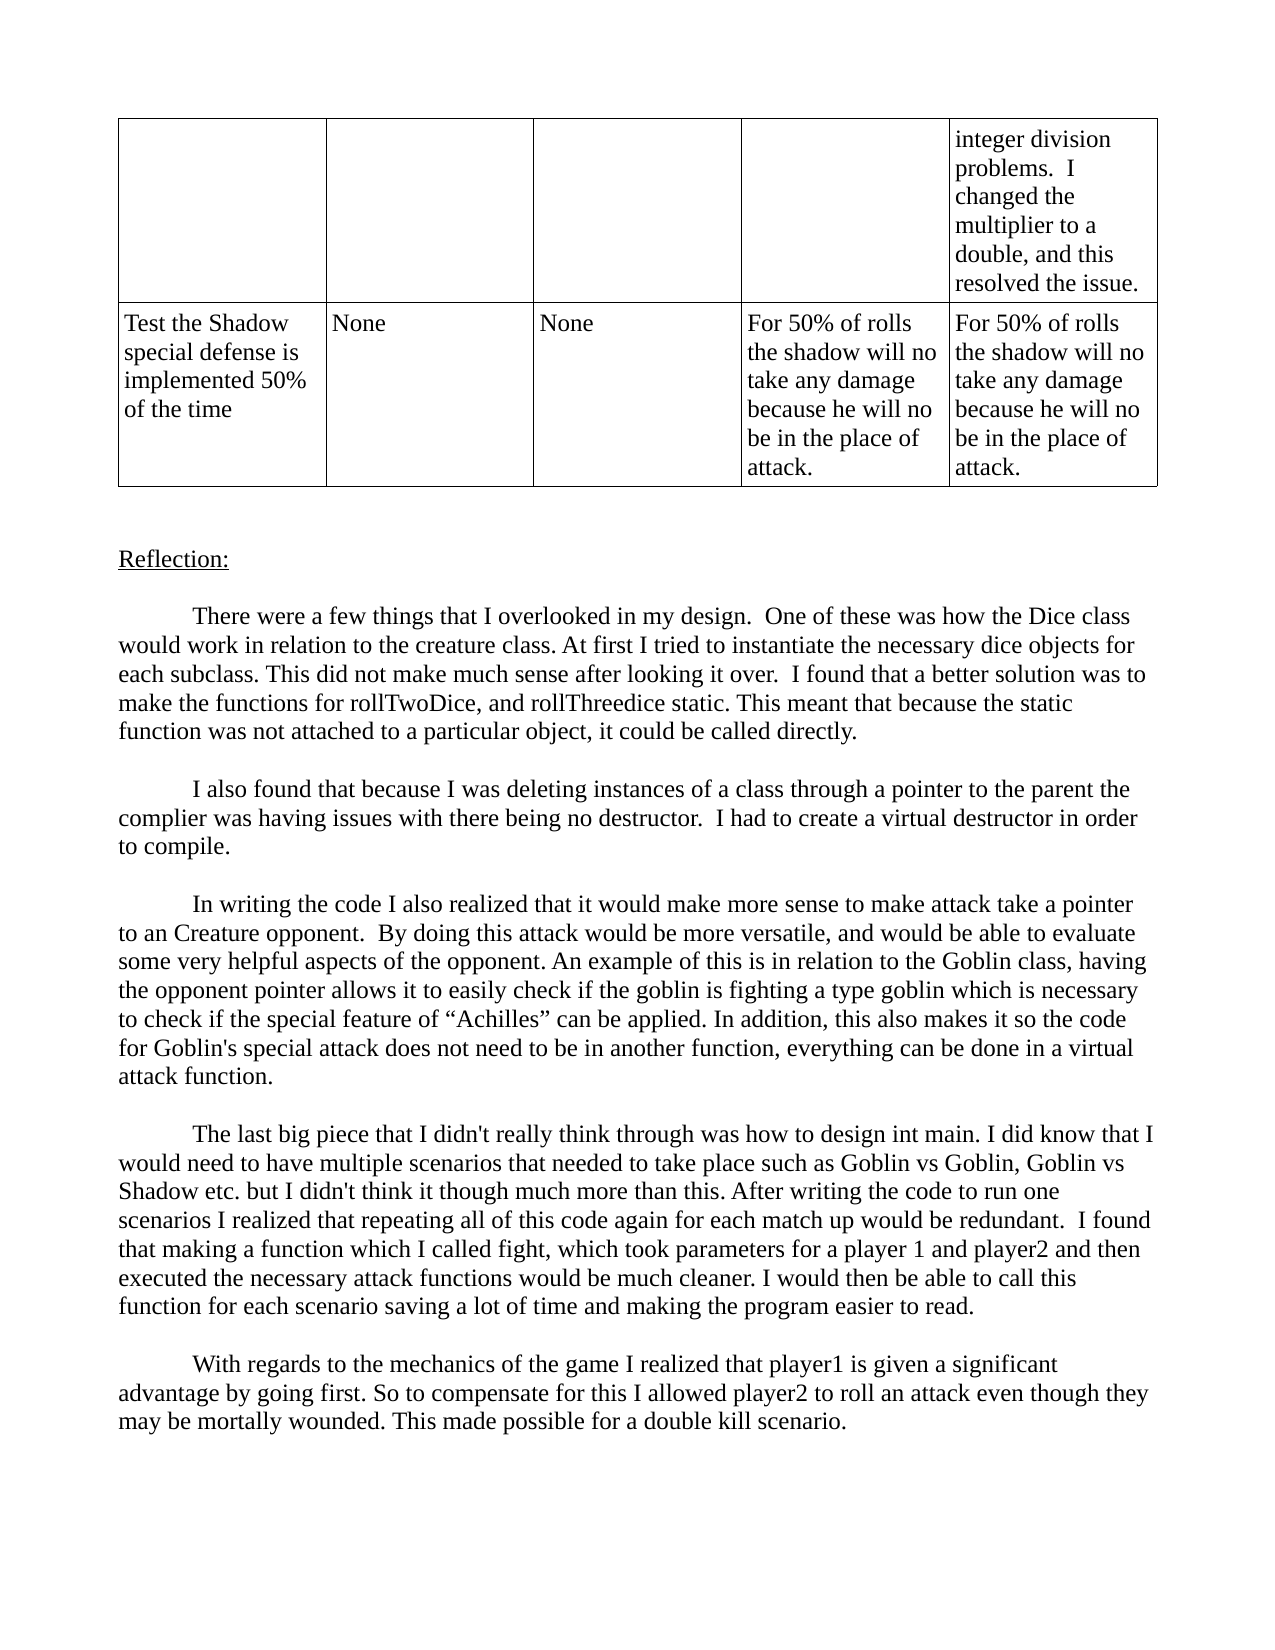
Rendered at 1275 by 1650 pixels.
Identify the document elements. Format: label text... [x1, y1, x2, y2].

text There were a few things that I overlooked in my design. One of these was how the Dice class would work in relation to the creature class. At first I tried to instantiate the necessary dice objects for each subclass. This did not make much sense after looking it over. I found that a better solution was to [118, 601, 1157, 688]
table_cell For 50% of rolls the shadow will no take any damage because he will no be in the place of attack. [742, 303, 949, 486]
text Reflection: [118, 544, 1157, 573]
text With regards to the mechanics of the game I realized that player1 is given a significant advantage by going first. So to compensate for this I allowed player2 to roll an attack even though they may be mortally wounded. This made possible for a double kill scenario. [118, 1349, 1157, 1435]
table_cell For 50% of rolls the shadow will no take any damage because he will no be in the place of attack. [950, 303, 1157, 486]
table_cell integer division problems. I changed the multiplier to a double, and this resolved the issue. [950, 119, 1157, 302]
text The last big piece that I didn't really think through was how to design int main. I did know that I would need to have multiple scenarios that needed to take place such as Goblin vs Goblin, Goblin vs Shadow etc. but I didn't think it though much more than this. After writing the code to run one scenarios I realized that repeating all of this code again for each match up would be redundant. I found that making a function which I called fight, which took parameters for a player 1 and player2 and then executed the necessary attack functions would be much cleaner. I would then be able to call this function for each scenario saving a lot of time and making the program easier to read. [118, 1119, 1157, 1320]
text In writing the code I also realized that it would make more sense to make attack take a pointer to an Creature opponent. By doing this attack would be more versatile, and would be able to evaluate some very helpful aspects of the opponent. An example of this is in relation to the Goblin class, having the opponent pointer allows it to easily check if the goblin is fighting a type goblin which is necessary to check if the special feature of “Achilles” can be applied. In addition, this also makes it so the code for Goblin's special attack does not need to be in another function, everything can be done in a virtual attack function. [118, 889, 1157, 1090]
table_cell Test the Shadow special defense is implemented 50% of the time [119, 303, 326, 486]
table_cell [119, 119, 326, 302]
table_cell None [327, 303, 533, 486]
table_cell [327, 119, 533, 302]
table_cell [742, 119, 949, 302]
table_cell [534, 119, 741, 302]
text I also found that because I was deleting instances of a class through a pointer to the parent the complier was having issues with there being no destructor. I had to create a virtual destructor in order to compile. [118, 774, 1157, 860]
text make the functions for rollTwoDice, and rollThreedice static. This meant that because the static function was not attached to a particular object, it could be called directly. [118, 688, 1157, 745]
table_cell None [534, 303, 741, 486]
